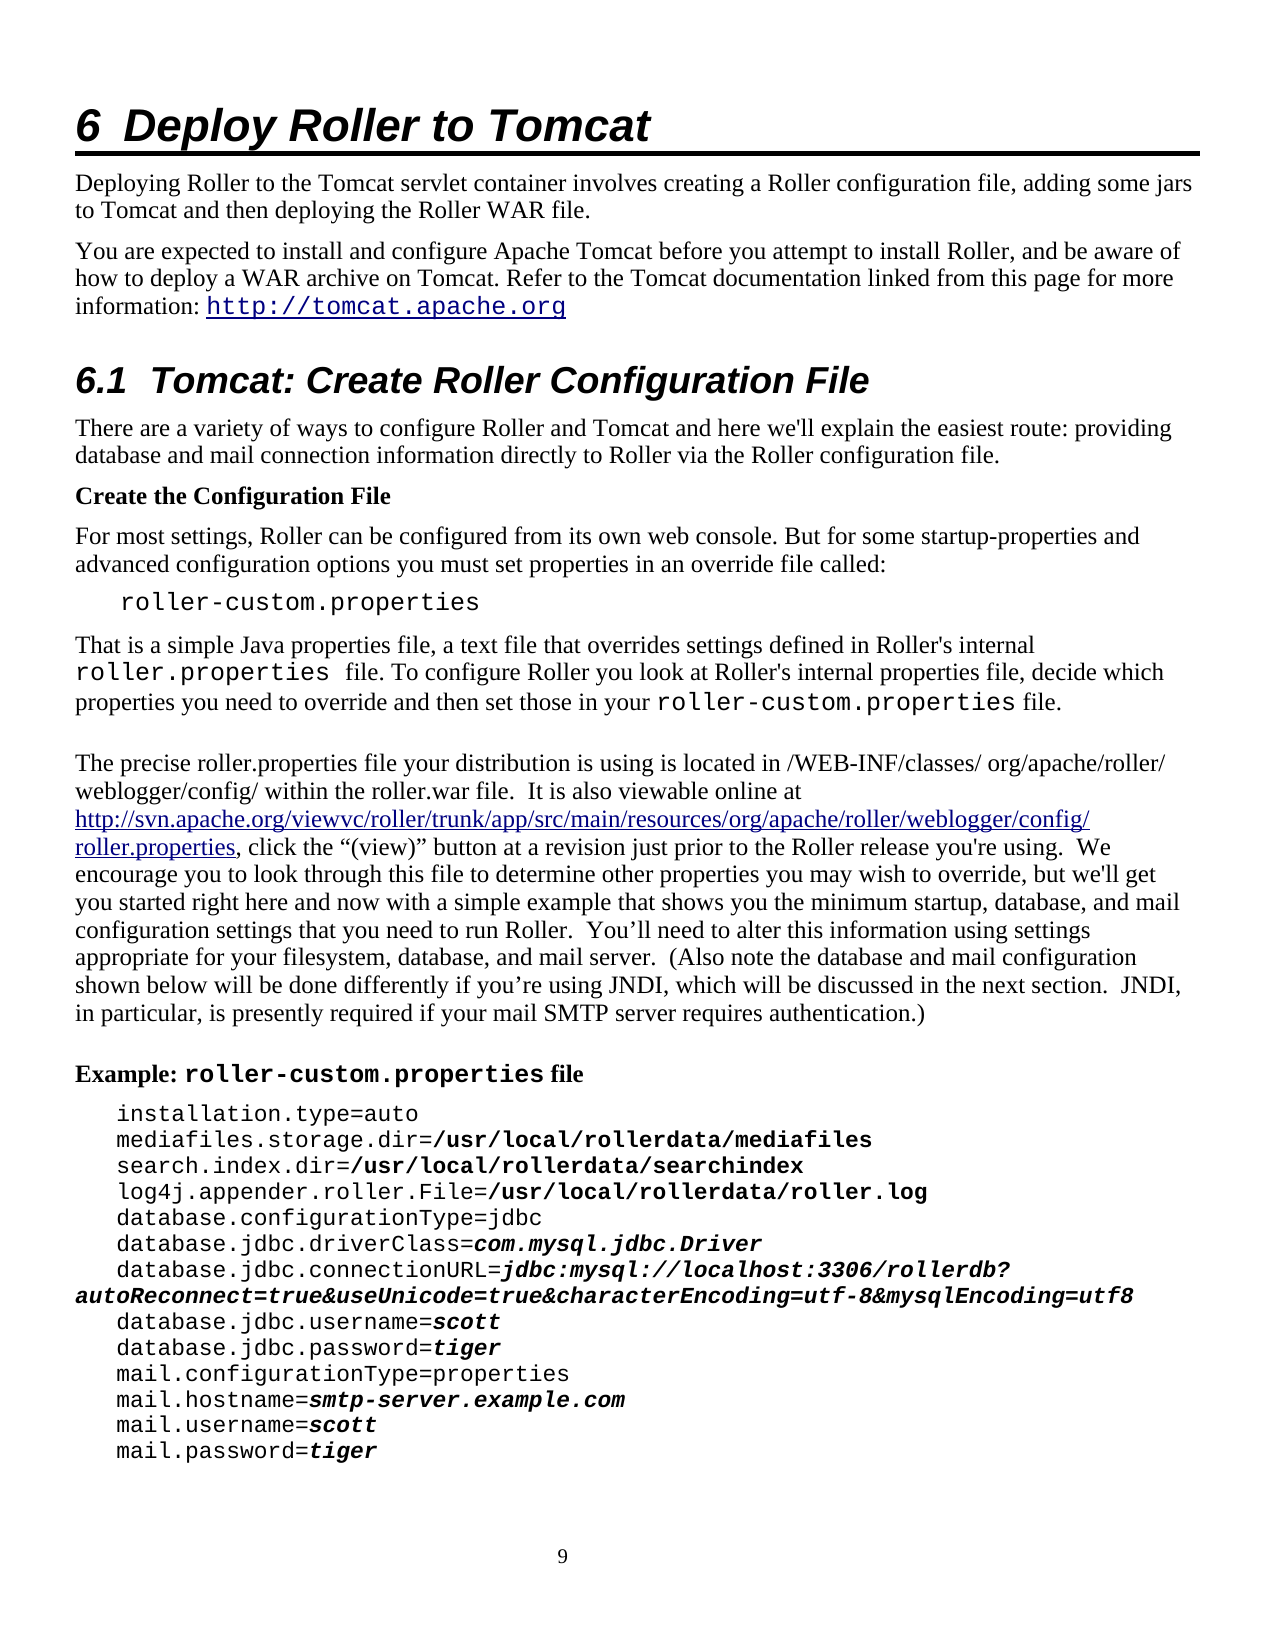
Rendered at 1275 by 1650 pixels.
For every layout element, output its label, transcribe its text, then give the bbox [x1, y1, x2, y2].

text Create the Configuration File [75, 482, 1200, 509]
text database.jdbc.driverClass=com.mysql.jdbc.Driver [75, 1232, 1200, 1258]
text roller-custom.properties [75, 590, 1200, 618]
text database.configurationType=jdbc [75, 1206, 1200, 1232]
text mediafiles.storage.dir=/usr/local/rollerdata/mediafiles [75, 1128, 1200, 1154]
text You are expected to install and configure Apache Tomcat before you attempt to install Roller, and be aware of how to deploy a WAR archive on Tomcat. Refer to the Tomcat documentation linked from this page for more information: http://tomcat.apache.org [75, 237, 1200, 322]
text Deploying Roller to the Tomcat servlet container involves creating a Roller configuration file, adding some jars to Tomcat and then deploying the Roller WAR file. [75, 169, 1200, 224]
subtitle Tomcat: Create Roller Configuration File [75, 359, 1200, 401]
text mail.hostname=smtp-server.example.com [75, 1388, 1200, 1414]
text database.jdbc.password=tiger [75, 1336, 1200, 1362]
text That is a simple Java properties file, a text file that overrides settings defined in Roller's internal roller.properties file. To configure Roller you look at Roller's internal properties file, decide which properties you need to override and then set those in your roller-custom.properties file. [75, 631, 1200, 718]
text search.index.dir=/usr/local/rollerdata/searchindex [75, 1154, 1200, 1180]
text There are a variety of ways to configure Roller and Tomcat and here we'll explain the easiest route: providing database and mail connection information directly to Roller via the Roller configuration file. [75, 414, 1200, 469]
text database.jdbc.connectionURL=jdbc:mysql://localhost:3306/rollerdb?autoReconnect=true&useUnicode=true&characterEncoding=utf-8&mysqlEncoding=utf8 [75, 1258, 1200, 1310]
text mail.username=scott [75, 1414, 1200, 1440]
text mail.password=tiger [75, 1440, 1200, 1466]
text For most settings, Roller can be configured from its own web console. But for some startup-properties and advanced configuration options you must set properties in an override file called: [75, 522, 1200, 577]
text Example: roller-custom.properties file [75, 1060, 1200, 1090]
subtitle Deploy Roller to Tomcat [75, 100, 1200, 151]
text log4j.appender.roller.File=/usr/local/rollerdata/roller.log [75, 1180, 1200, 1206]
text mail.configurationType=properties [75, 1362, 1200, 1388]
text installation.type=auto [75, 1103, 1200, 1128]
text database.jdbc.username=scott [75, 1310, 1200, 1336]
text The precise roller.properties file your distribution is using is located in /WEB-INF/classes/ org/apache/roller/ weblogger/config/ within the roller.war file. It is also viewable online at http://svn.apache.org/viewvc/roller/trunk/app/src/main/resources/org/apache/roller/weblogger/config/roller.properties, click the “(view)” button at a revision just prior to the Roller release you're using. We encourage you to look through this file to determine other properties you may wish to override, but we'll get you started right here and now with a simple example that shows you the minimum startup, database, and mail configuration settings that you need to run Roller. You’ll need to alter this information using settings appropriate for your filesystem, database, and mail server. (Also note the database and mail configuration shown below will be done differently if you’re using JNDI, which will be discussed in the next section. JNDI, in particular, is presently required if your mail SMTP server requires authentication.) [75, 749, 1200, 1027]
